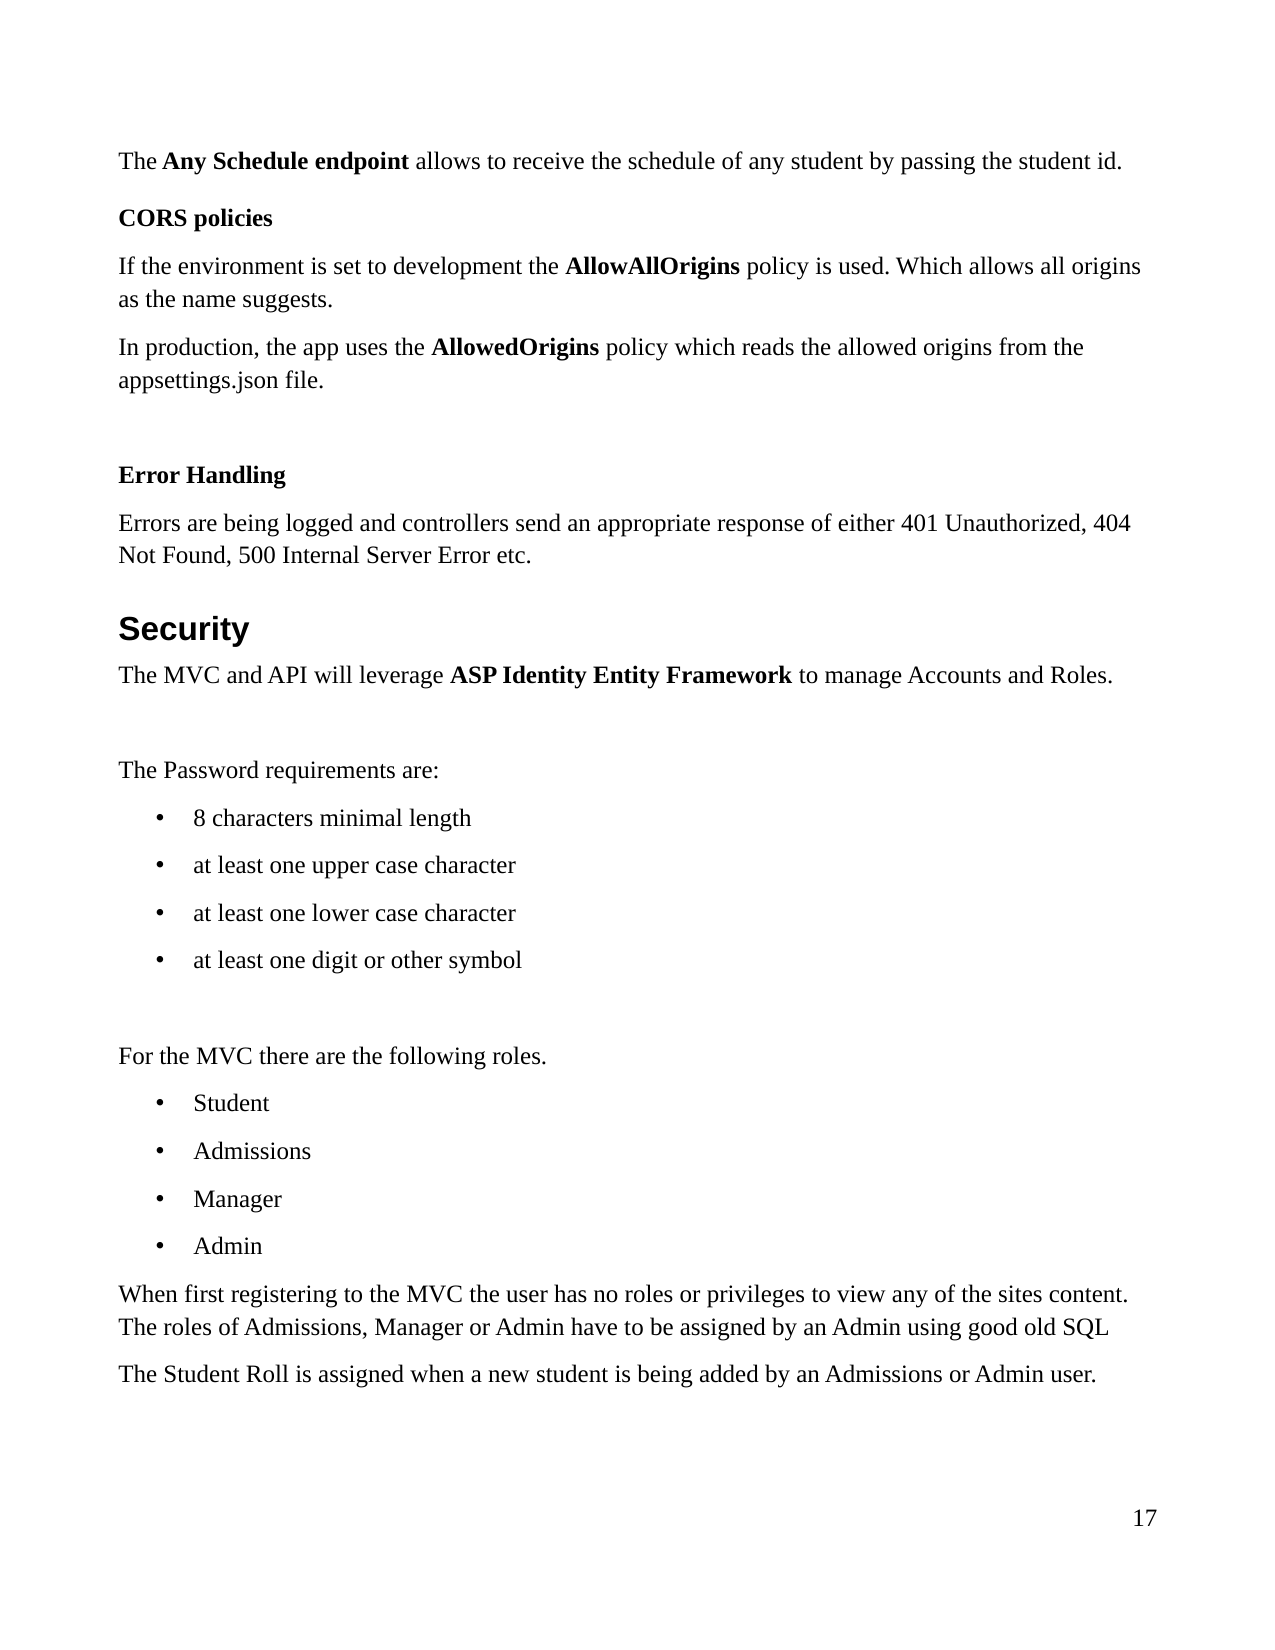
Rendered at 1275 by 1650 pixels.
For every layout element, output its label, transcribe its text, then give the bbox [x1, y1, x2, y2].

text When first registering to the MVC the user has no roles or privileges to view any of the sites content. The roles of Admissions, Manager or Admin have to be assigned by an Admin using good old SQL [118, 1279, 1157, 1341]
text Error Handling [118, 460, 1157, 489]
text Errors are being logged and controllers send an appropriate response of either 401 Unauthorized, 404 Not Found, 500 Internal Server Error etc. [118, 508, 1157, 569]
text The Student Roll is assigned when a new student is being added by an Admissions or Admin user. [118, 1359, 1157, 1388]
subtitle Security [118, 609, 1157, 647]
text The Any Schedule endpoint allows to receive the schedule of any student by passing the student id. [118, 146, 1157, 175]
list at least one digit or other symbol [156, 946, 1157, 974]
list 8 characters minimal length [156, 803, 1157, 832]
list at least one upper case character [156, 850, 1157, 879]
text The Password requirements are: [118, 755, 1157, 784]
text For the MVC there are the following roles. [118, 1041, 1157, 1069]
list Manager [156, 1184, 1157, 1212]
list Student [156, 1088, 1157, 1117]
text The MVC and API will leverage ASP Identity Entity Framework to manage Accounts and Roles. [118, 660, 1157, 689]
text In production, the app uses the AllowedOrigins policy which reads the allowed origins from the appsettings.json file. [118, 332, 1157, 393]
text CORS policies [118, 203, 1157, 232]
list at least one lower case character [156, 898, 1157, 927]
text If the environment is set to development the AllowAllOrigins policy is used. Which allows all origins as the name suggests. [118, 251, 1157, 313]
list Admin [156, 1231, 1157, 1260]
list Admissions [156, 1136, 1157, 1165]
